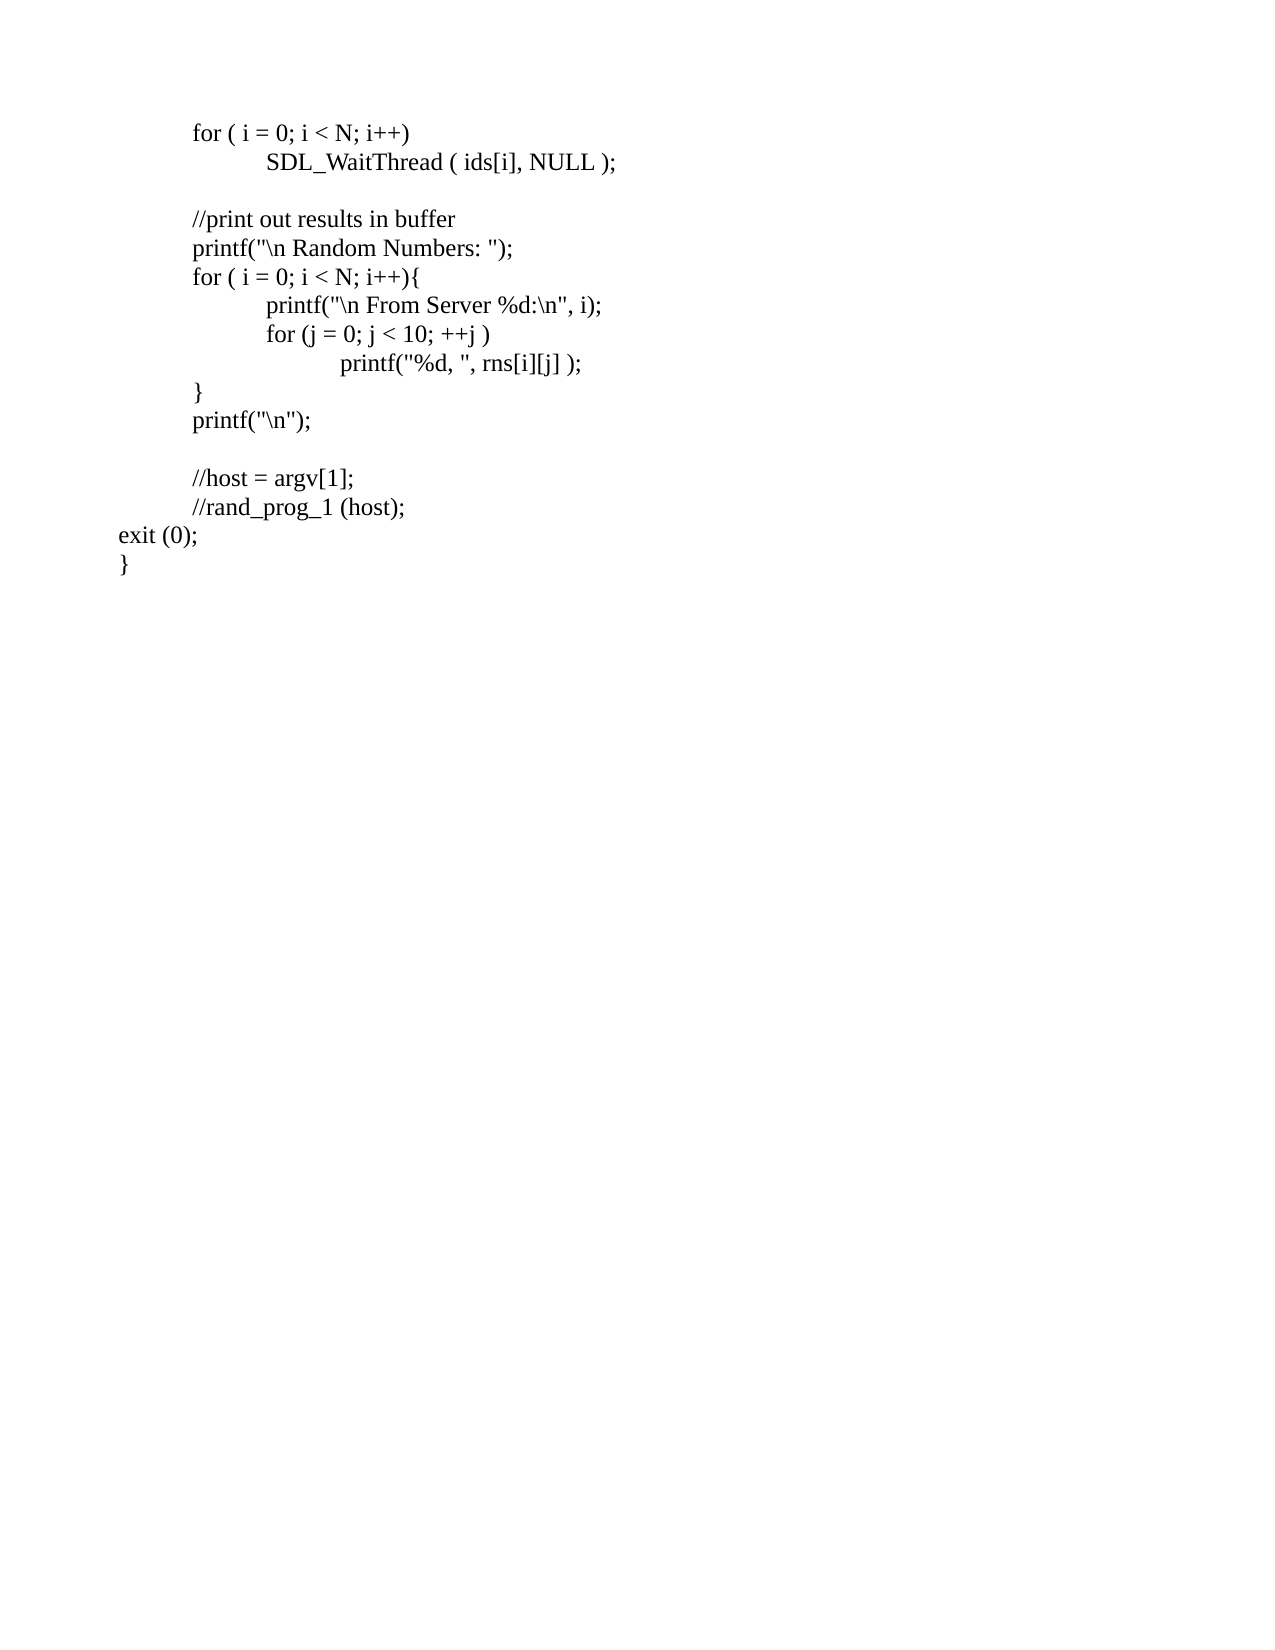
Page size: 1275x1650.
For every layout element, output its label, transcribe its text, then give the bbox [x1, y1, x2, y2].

text for ( i = 0; i < N; i++) SDL_WaitThread ( ids[i], NULL ); //print out results in buffer printf("\n Random Numbers: "); for ( i = 0; i < N; i++){ printf("\n From Server %d:\n", i); for (j = 0; j < 10; ++j ) printf("%d, ", rns[i][j] ); } printf("\n"); //host = argv[1]; //rand_prog_1 (host); exit (0); } [118, 118, 1157, 578]
